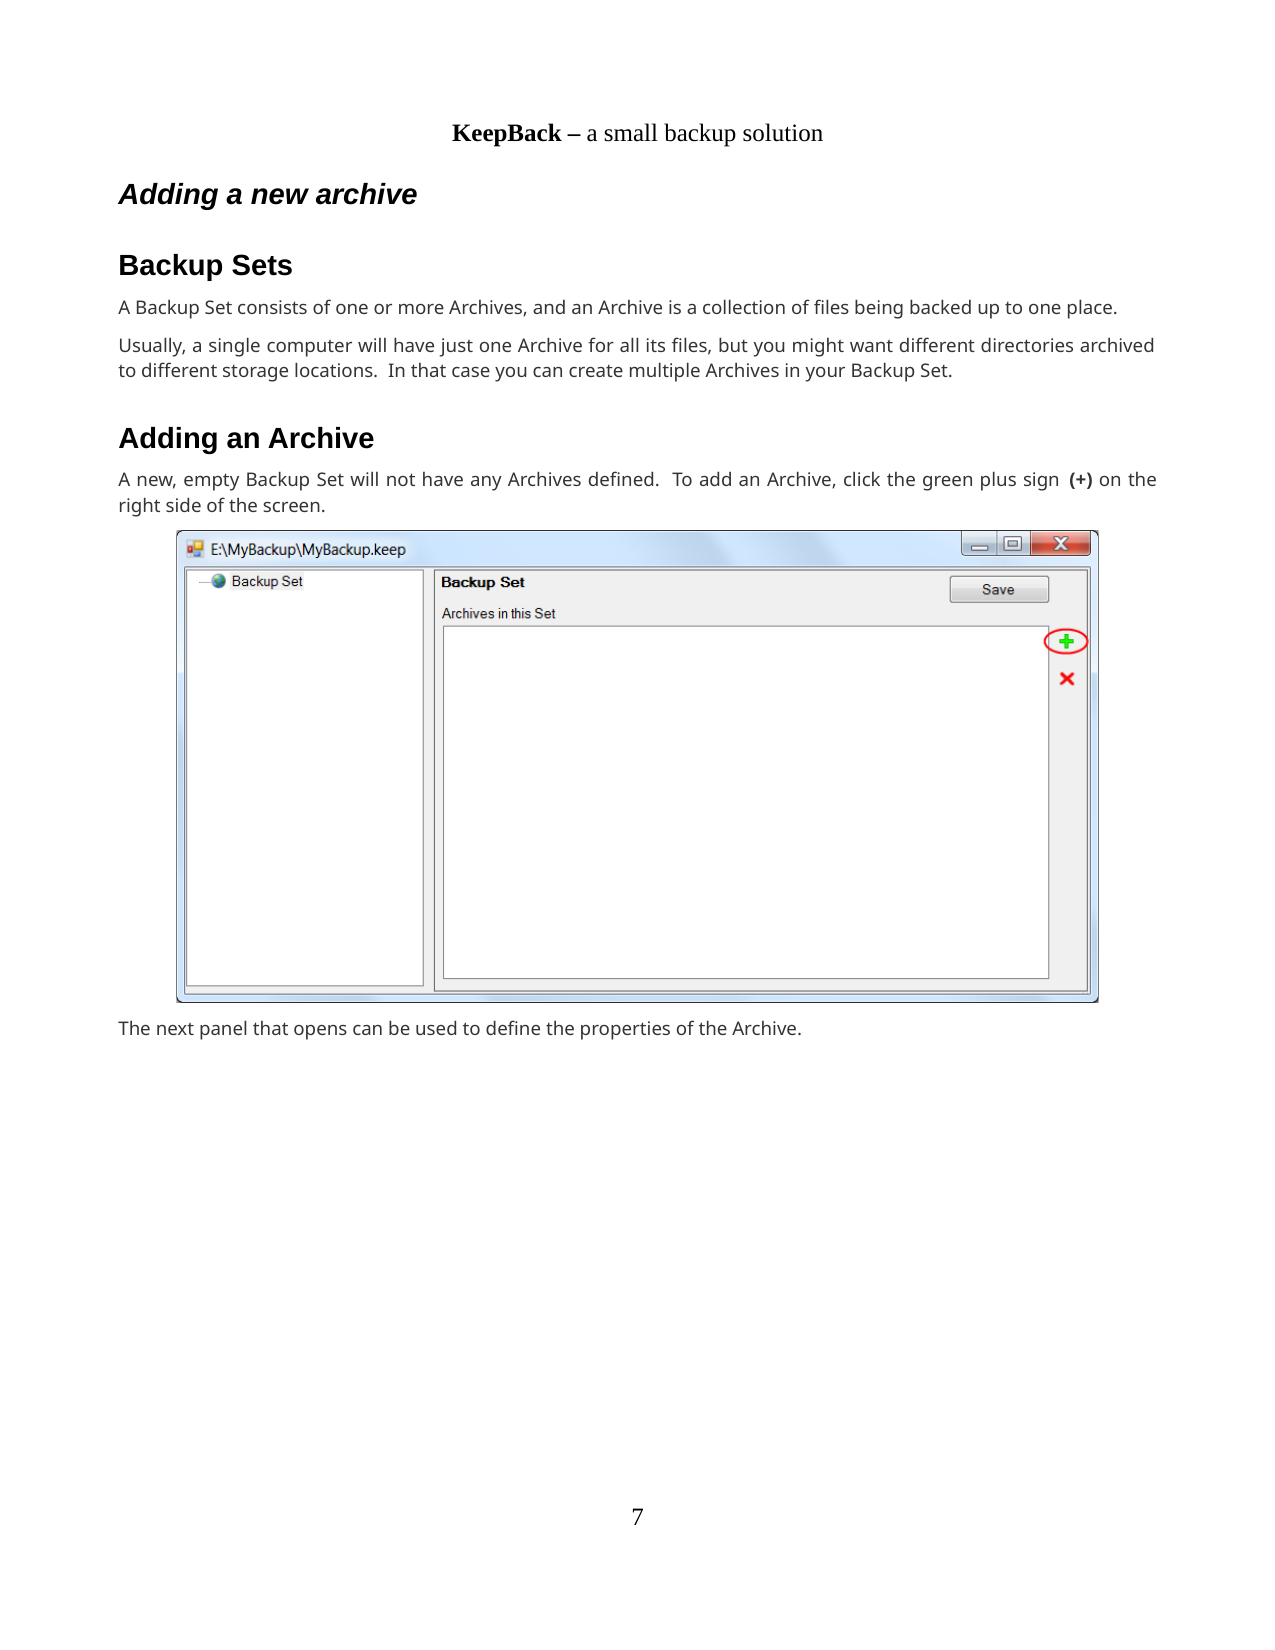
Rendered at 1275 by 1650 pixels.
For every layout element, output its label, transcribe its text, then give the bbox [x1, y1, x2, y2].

text A Backup Set consists of one or more Archives, and an Archive is a collection of files being backed up to one place. [118, 294, 1157, 320]
text Usually, a single computer will have just one Archive for all its files, but you might want different directories archived to different storage locations. In that case you can create multiple Archives in your Backup Set. [118, 332, 1157, 383]
subtitle Adding a new archive [118, 177, 1157, 211]
picture [176, 530, 1099, 1003]
subtitle Backup Sets [118, 248, 1157, 282]
text A new, empty Backup Set will not have any Archives defined. To add an Archive, click the green plus sign (+) on the right side of the screen. [118, 467, 1157, 518]
subtitle Adding an Archive [118, 421, 1157, 454]
text The next panel that opens can be used to define the properties of the Archive. [118, 1015, 1157, 1041]
